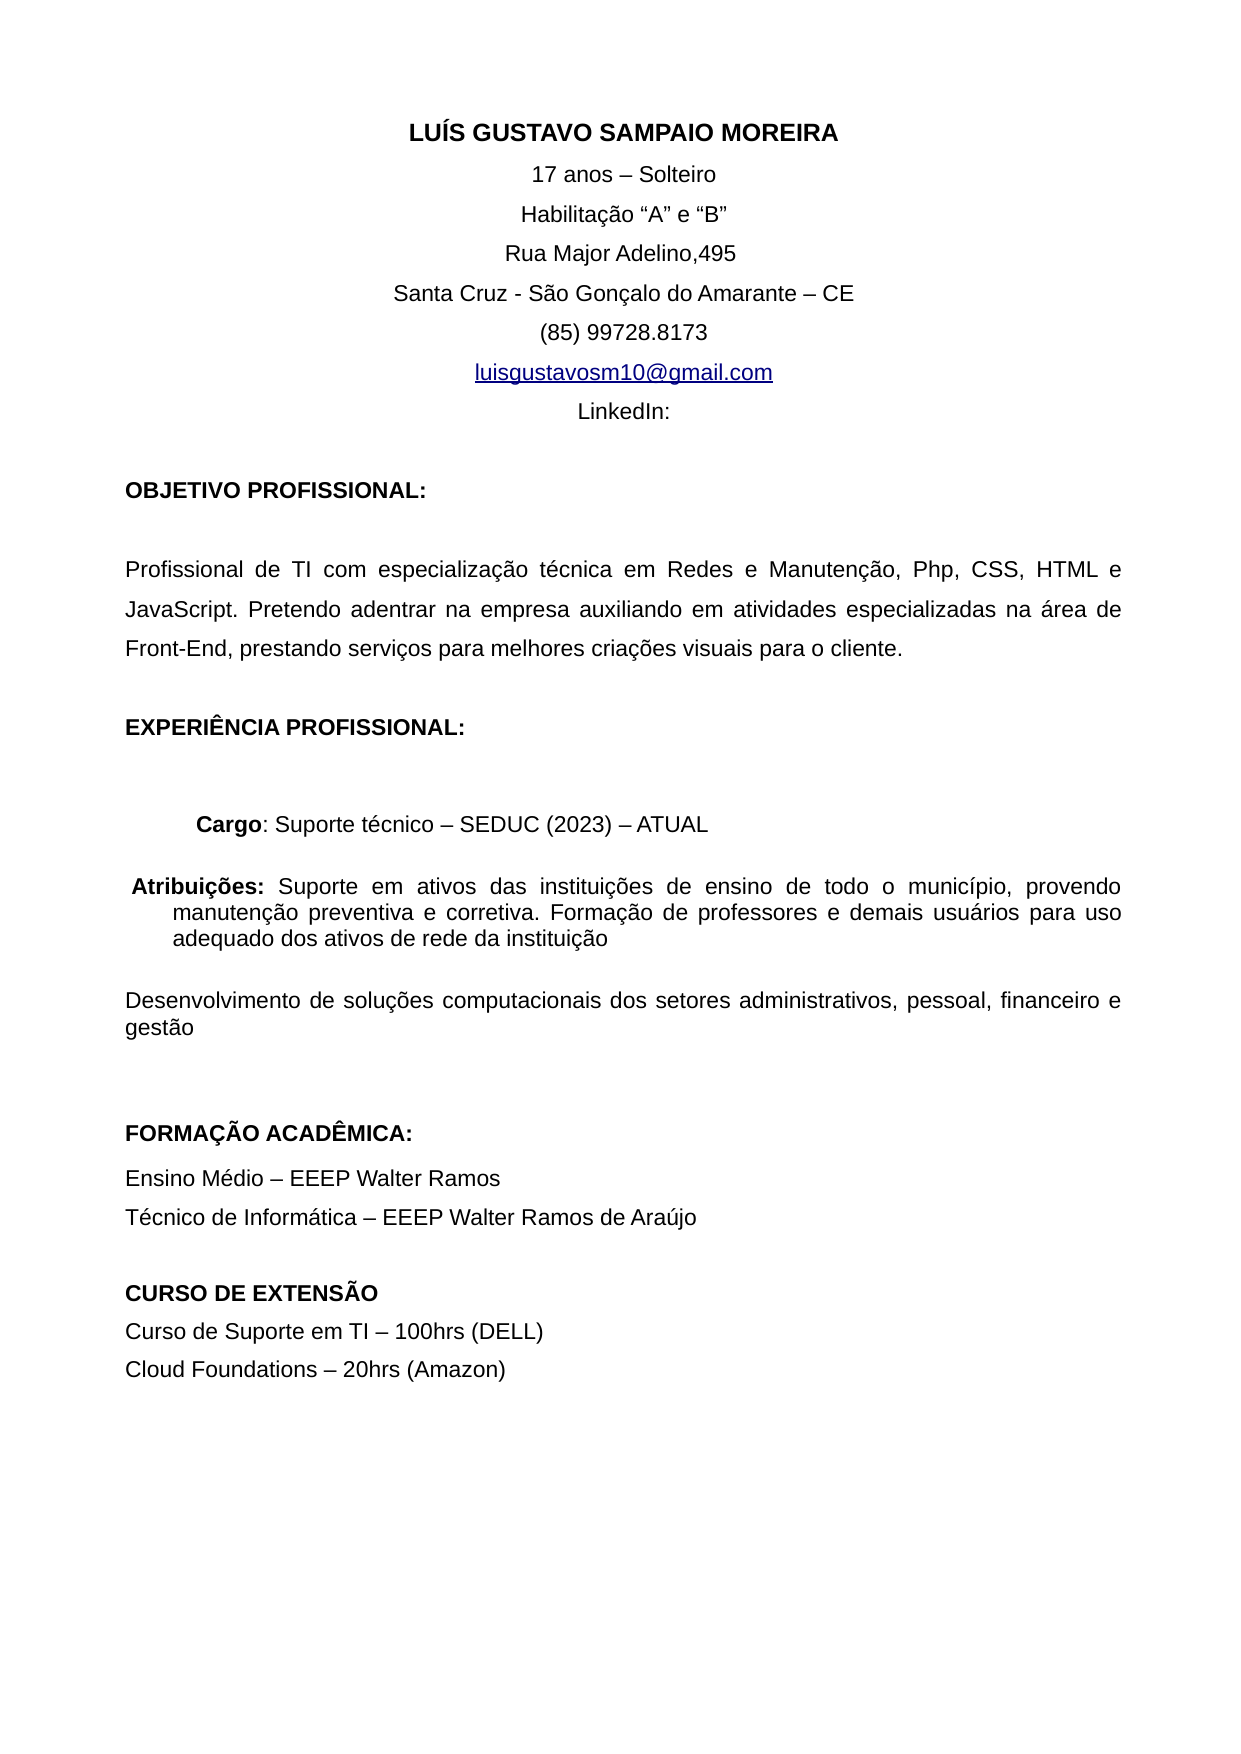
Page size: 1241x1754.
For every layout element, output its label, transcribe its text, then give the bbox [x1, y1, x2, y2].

text OBJETIVO PROFISSIONAL: [125, 477, 1122, 503]
text Cargo: Suporte técnico – SEDUC (2023) – ATUAL [125, 811, 1122, 837]
text Habilitação “A” e “B” [125, 201, 1122, 227]
text Cloud Foundations – 20hrs (Amazon) [125, 1356, 1122, 1383]
text LinkedIn: [125, 398, 1122, 424]
text Ensino Médio – EEEP Walter Ramos [125, 1165, 1122, 1192]
text Curso de Suporte em TI – 100hrs (DELL) [125, 1318, 1122, 1344]
text Atribuições: Suporte em ativos das instituições de ensino de todo o município, provendo manutenção preventiva e corretiva. Formação de professores e demais usuários para uso adequado dos ativos de rede da instituição [131, 873, 1122, 952]
text luisgustavosm10@gmail.com [125, 359, 1122, 385]
text Profissional de TI com especialização técnica em Redes e Manutenção, Php, CSS, HTML e JavaScript. Pretendo adentrar na empresa auxiliando em atividades especializadas na área de Front-End, prestando serviços para melhores criações visuais para o cliente. [125, 556, 1122, 661]
text Desenvolvimento de soluções computacionais dos setores administrativos, pessoal, financeiro e gestão [125, 987, 1122, 1040]
text 17 anos – Solteiro [125, 161, 1122, 188]
text (85) 99728.8173 [125, 319, 1122, 346]
text Rua Major Adelino,495 [125, 240, 1122, 267]
text FORMAÇÃO ACADÊMICA: [125, 1120, 1122, 1146]
text Técnico de Informática – EEEP Walter Ramos de Araújo [125, 1203, 1122, 1230]
text LUÍS GUSTAVO SAMPAIO MOREIRA [125, 118, 1122, 147]
text CURSO DE EXTENSÃO [125, 1280, 1122, 1306]
text EXPERIÊNCIA PROFISSIONAL: [125, 714, 1122, 740]
text Santa Cruz - São Gonçalo do Amarante – CE [125, 280, 1122, 306]
